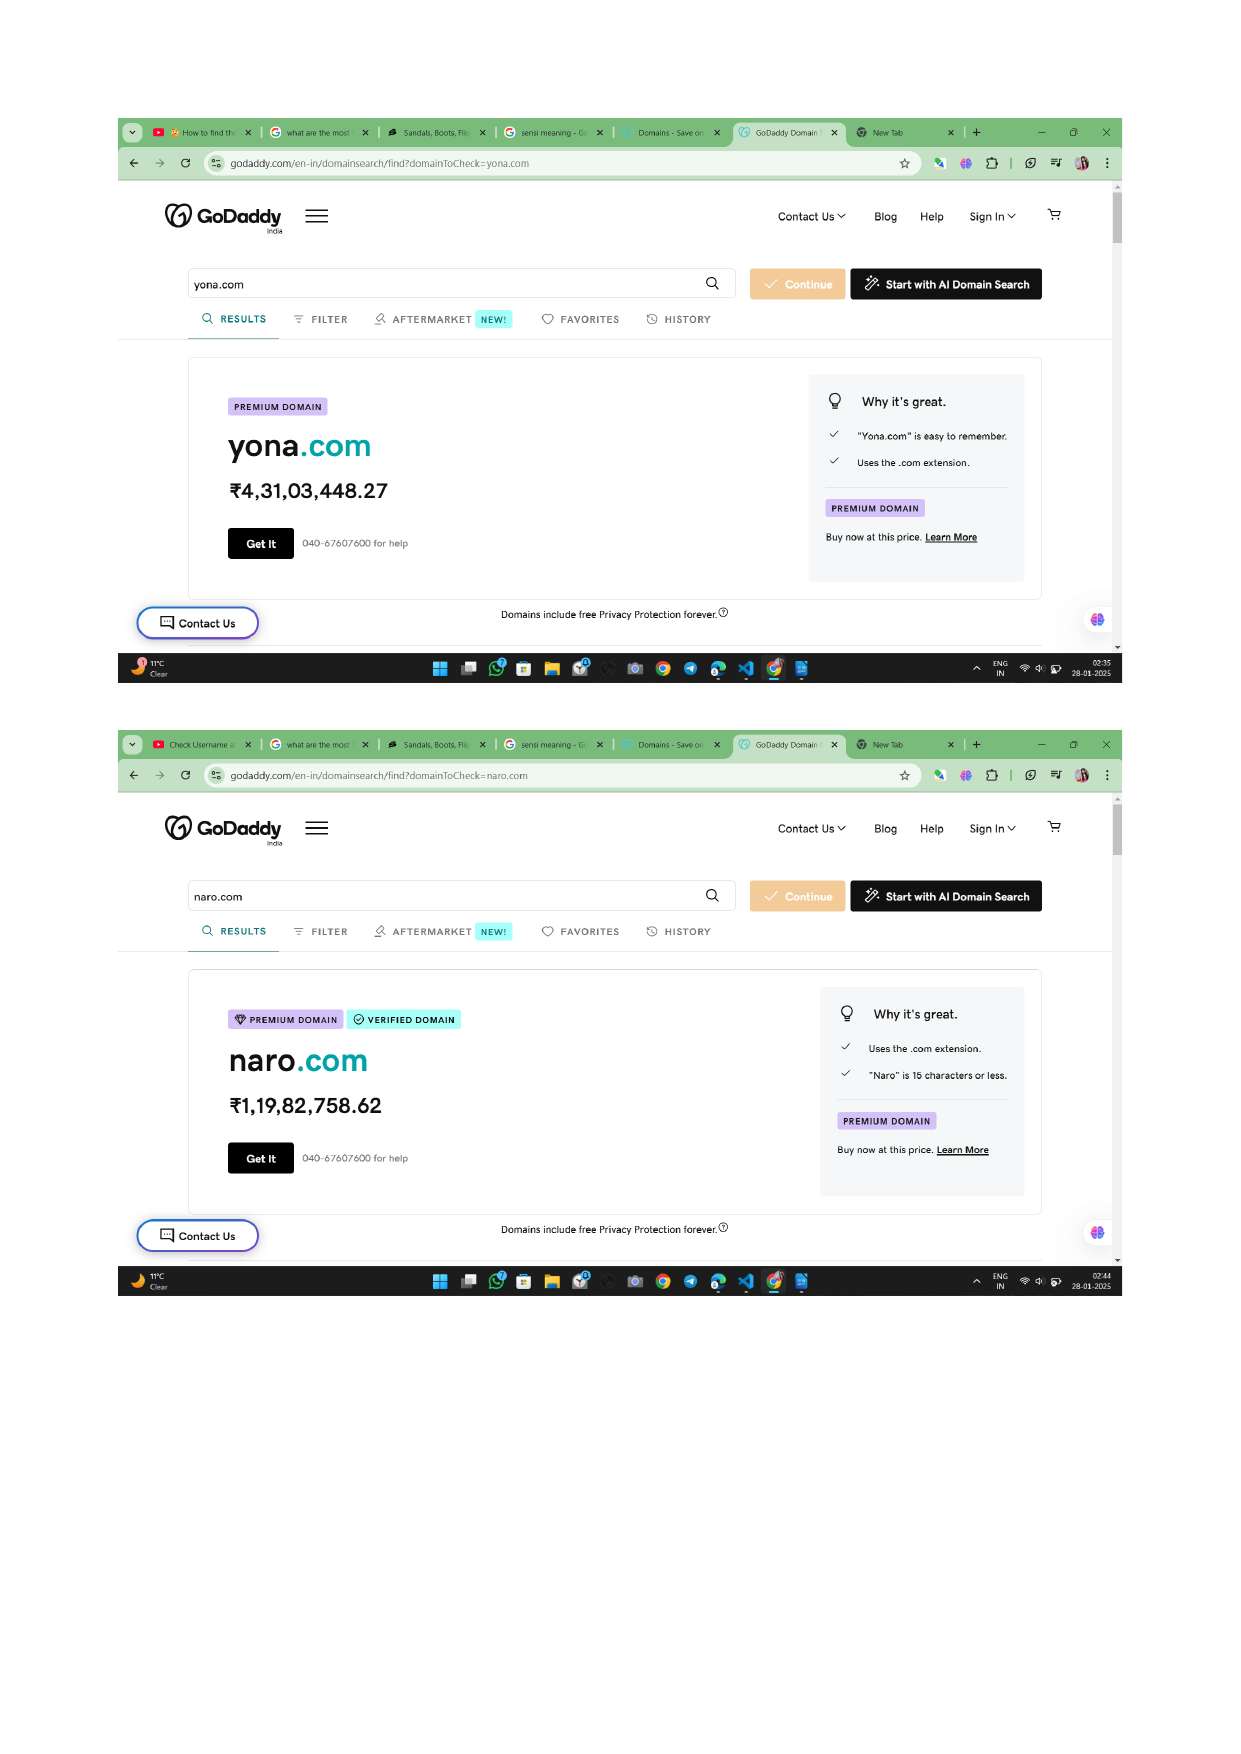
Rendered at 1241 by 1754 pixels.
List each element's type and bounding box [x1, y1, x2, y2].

picture [118, 730, 1123, 1296]
picture [118, 118, 1123, 683]
